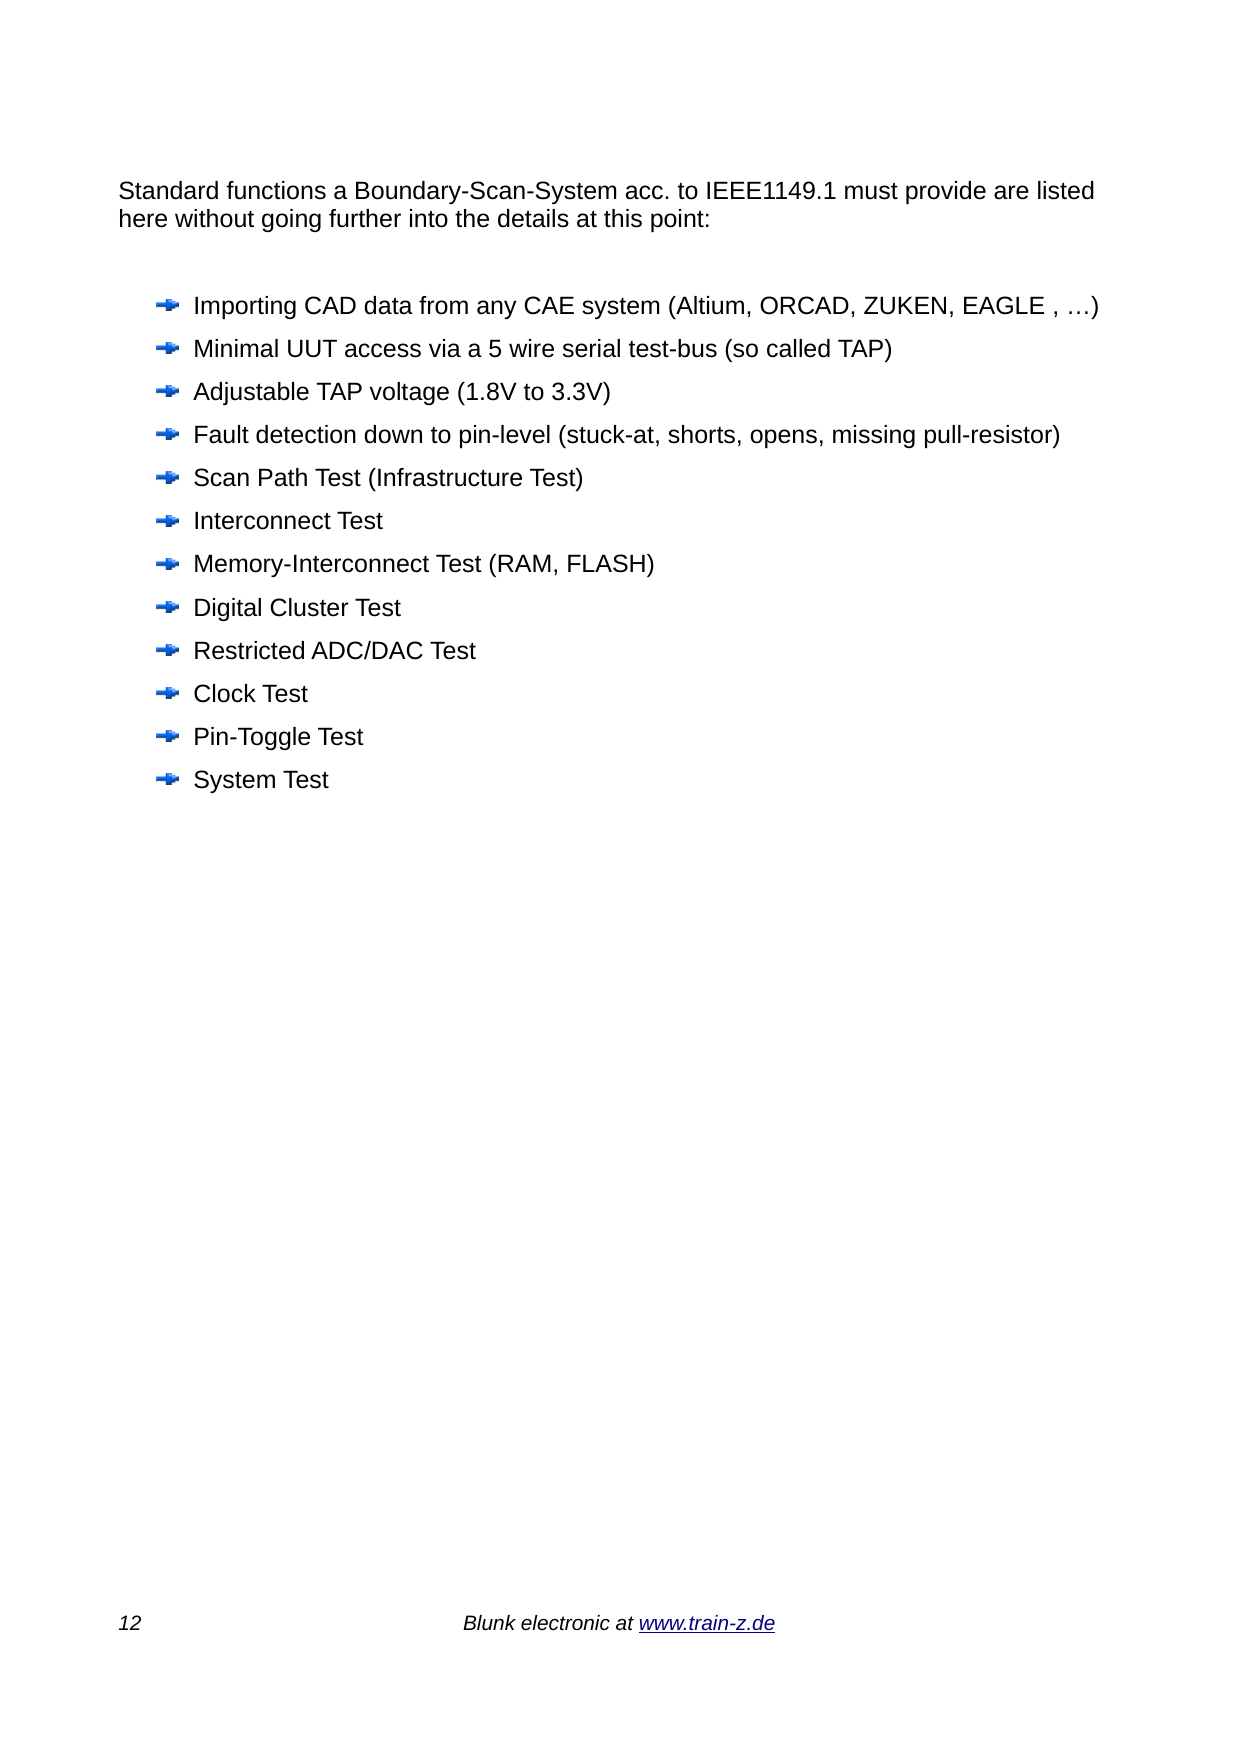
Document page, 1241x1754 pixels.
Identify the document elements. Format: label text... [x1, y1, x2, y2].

list Minimal UUT access via a 5 wire serial test-bus (so called TAP) [156, 334, 1123, 362]
picture [156, 515, 179, 527]
list Adjustable TAP voltage (1.8V to 3.3V) [156, 377, 1123, 406]
list Interconnect Test [156, 506, 1123, 535]
list Restricted ADC/DAC Test [156, 636, 1123, 664]
picture [156, 730, 179, 742]
picture [156, 299, 179, 311]
picture [156, 773, 179, 785]
list Importing CAD data from any CAE system (Altium, ORCAD, ZUKEN, EAGLE , …) [156, 291, 1123, 319]
list Pin-Toggle Test [156, 722, 1123, 751]
picture [156, 385, 179, 397]
picture [156, 428, 179, 440]
picture [156, 687, 179, 699]
list Scan Path Test (Infrastructure Test) [156, 463, 1123, 492]
list Fault detection down to pin-level (stuck-at, shorts, opens, missing pull-resistor) [156, 420, 1123, 449]
list System Test [156, 765, 1123, 794]
picture [156, 601, 179, 613]
picture [156, 558, 179, 570]
picture [156, 644, 179, 656]
list Clock Test [156, 679, 1123, 707]
text Standard functions a Boundary-Scan-System acc. to IEEE1149.1 must provide are listed here without going further into the details at this point: [118, 176, 1123, 233]
picture [156, 471, 179, 484]
list Memory-Interconnect Test (RAM, FLASH) [156, 549, 1123, 578]
list Digital Cluster Test [156, 592, 1123, 621]
picture [156, 342, 179, 354]
